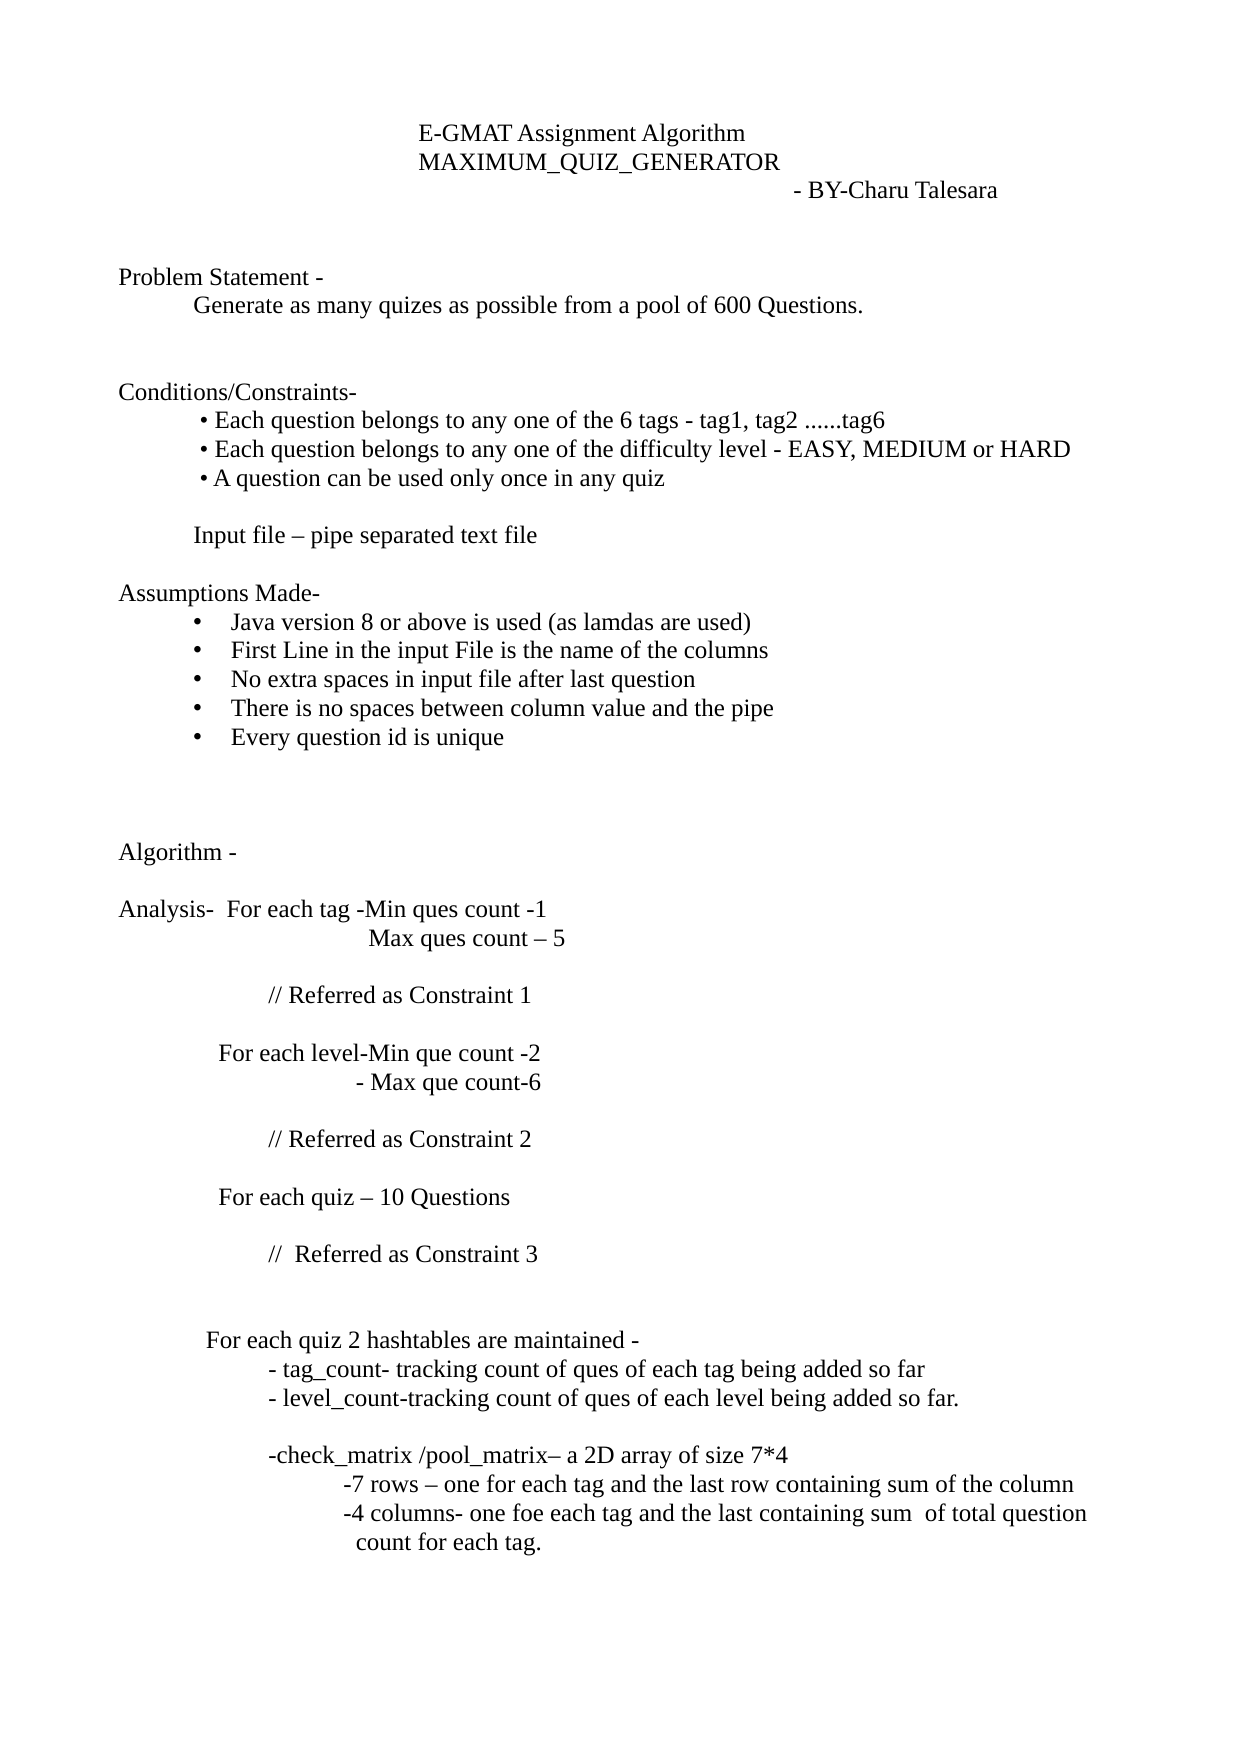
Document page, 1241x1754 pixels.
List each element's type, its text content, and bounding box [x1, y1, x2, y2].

list Every question id is unique [193, 722, 1122, 751]
text // Referred as Constraint 2 [118, 1124, 1122, 1153]
text Max ques count – 5 [118, 923, 1122, 952]
text -7 rows – one for each tag and the last row containing sum of the column [118, 1469, 1122, 1498]
text MAXIMUM_QUIZ_GENERATOR [118, 147, 1122, 176]
text Conditions/Constraints- [118, 377, 1122, 406]
list No extra spaces in input file after last question [193, 664, 1122, 693]
text Problem Statement - [118, 262, 1122, 291]
text • Each question belongs to any one of the difficulty level - EASY, MEDIUM or HARD [118, 434, 1122, 463]
text Assumptions Made- [118, 578, 1122, 607]
text • Each question belongs to any one of the 6 tags - tag1, tag2 ......tag6 [118, 406, 1122, 434]
list Java version 8 or above is used (as lamdas are used) [193, 607, 1122, 636]
text For each quiz 2 hashtables are maintained - [118, 1326, 1122, 1354]
text -check_matrix /pool_matrix– a 2D array of size 7*4 [118, 1441, 1122, 1469]
text // Referred as Constraint 3 [118, 1239, 1122, 1268]
text Algorithm - [118, 837, 1122, 866]
text - level_count-tracking count of ques of each level being added so far. [118, 1383, 1122, 1412]
text - Max que count-6 [118, 1067, 1122, 1096]
text // Referred as Constraint 1 [118, 981, 1122, 1009]
text -4 columns- one foe each tag and the last containing sum of total question count for each tag. [118, 1498, 1122, 1556]
text Input file – pipe separated text file [118, 521, 1122, 549]
text For each quiz – 10 Questions [118, 1182, 1122, 1211]
list First Line in the input File is the name of the columns [193, 636, 1122, 664]
text For each level-Min que count -2 [118, 1038, 1122, 1067]
text - tag_count- tracking count of ques of each tag being added so far [118, 1354, 1122, 1383]
text - BY-Charu Talesara [118, 176, 1122, 204]
text Analysis- For each tag -Min ques count -1 [118, 894, 1122, 923]
text • A question can be used only once in any quiz [118, 463, 1122, 492]
text E-GMAT Assignment Algorithm [118, 118, 1122, 147]
text Generate as many quizes as possible from a pool of 600 Questions. [118, 291, 1122, 319]
list There is no spaces between column value and the pipe [193, 693, 1122, 722]
